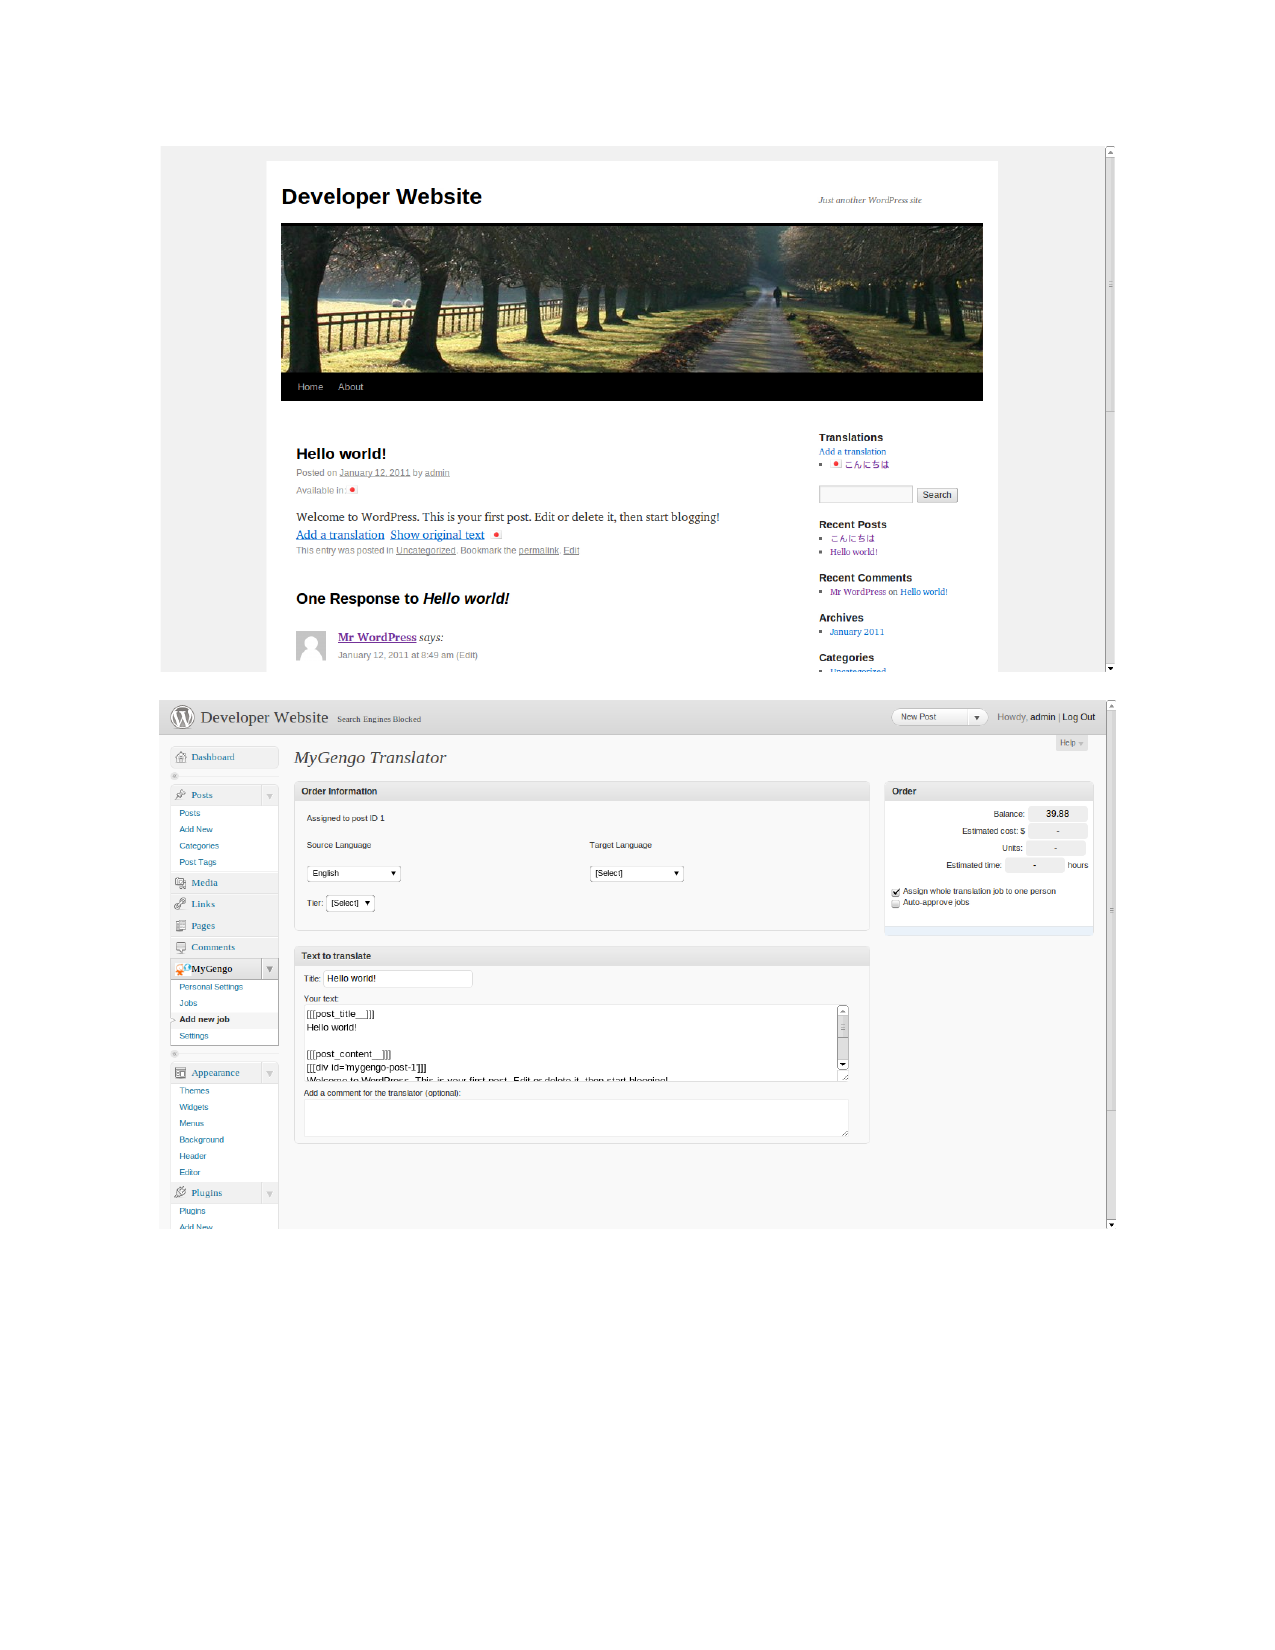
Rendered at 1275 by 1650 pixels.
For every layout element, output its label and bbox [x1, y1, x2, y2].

picture [159, 700, 1116, 1229]
picture [160, 146, 1115, 672]
